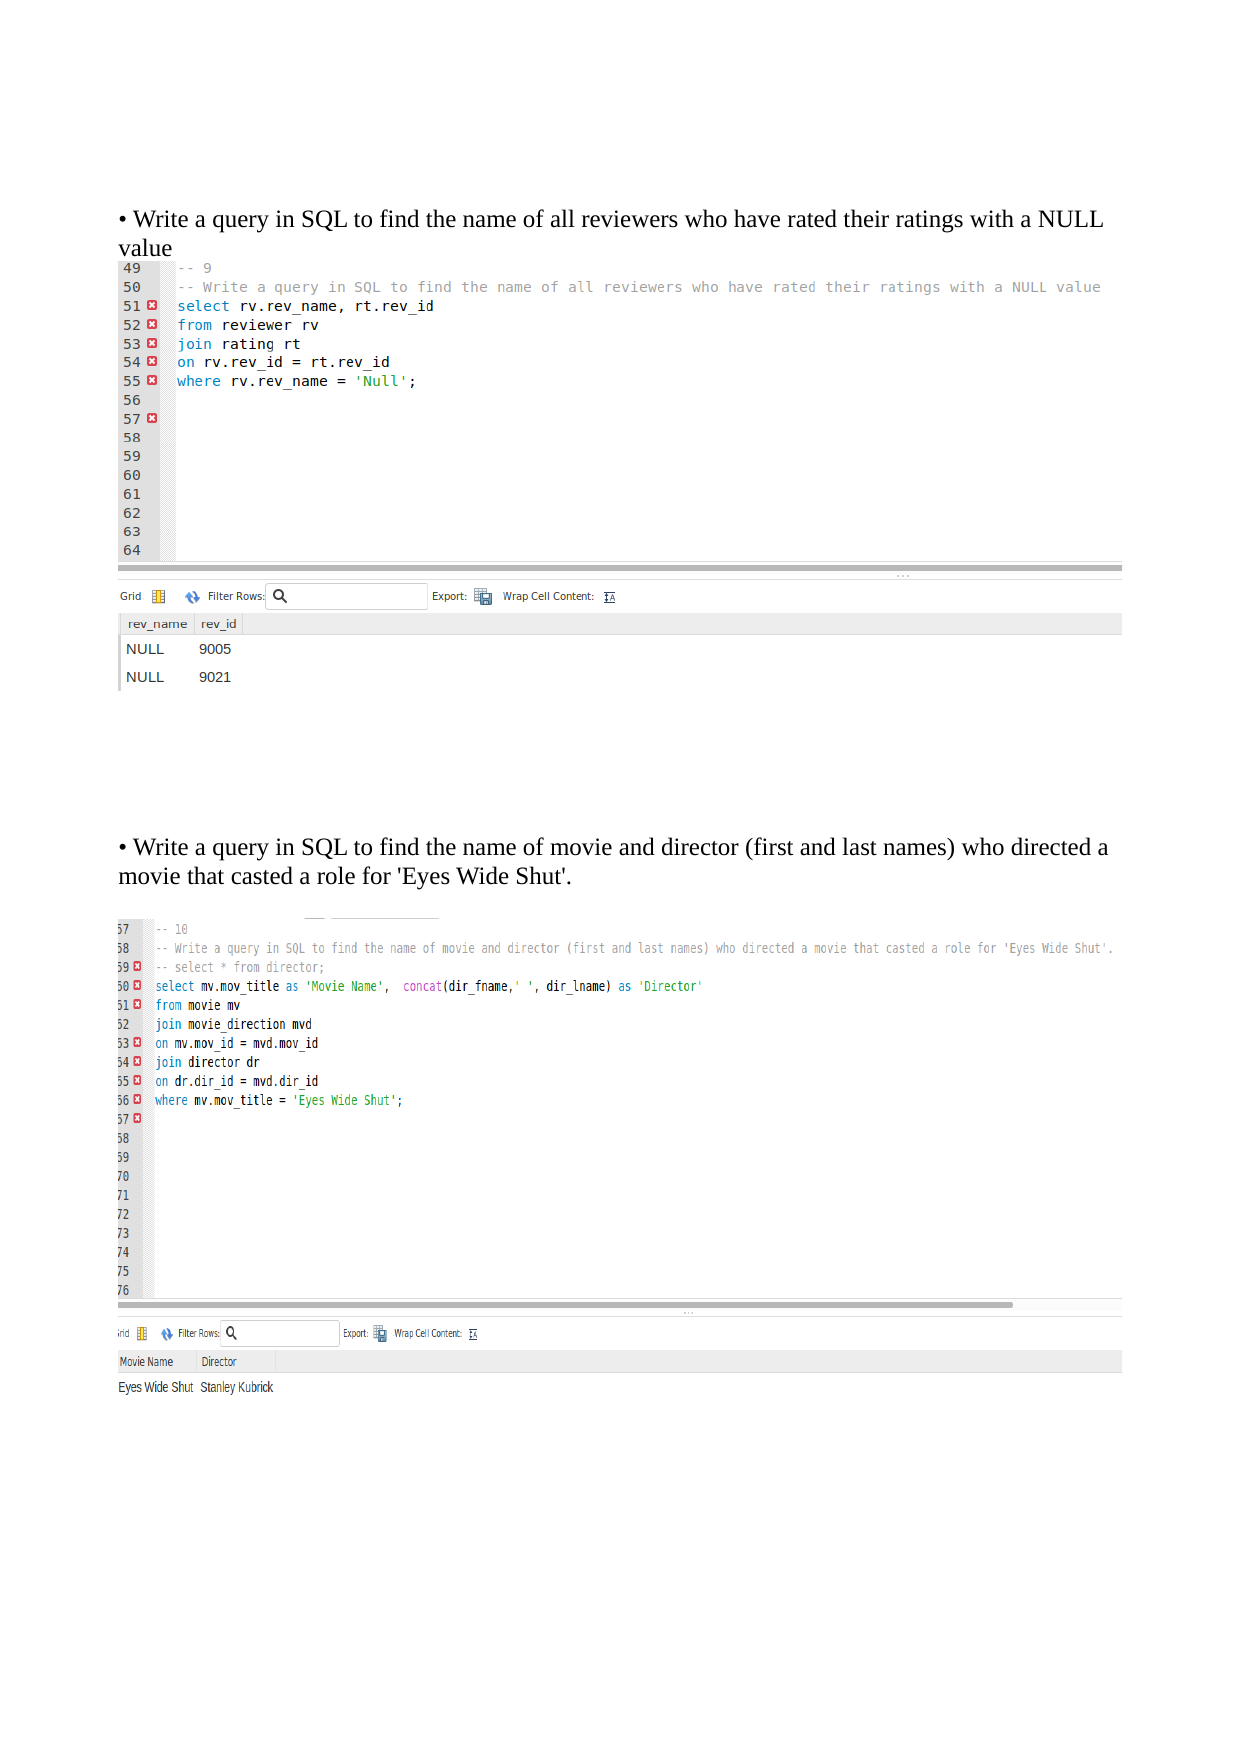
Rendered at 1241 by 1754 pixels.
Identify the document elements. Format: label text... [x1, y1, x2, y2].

text • Write a query in SQL to find the name of movie and director (first and last names) who directed a [118, 832, 1122, 861]
text value [118, 233, 1122, 261]
text movie that casted a role for 'Eyes Wide Shut'. [118, 861, 1122, 889]
picture [118, 918, 1123, 1502]
text • Write a query in SQL to find the name of all reviewers who have rated their ratings with a NULL [118, 204, 1122, 233]
picture [118, 261, 1123, 804]
